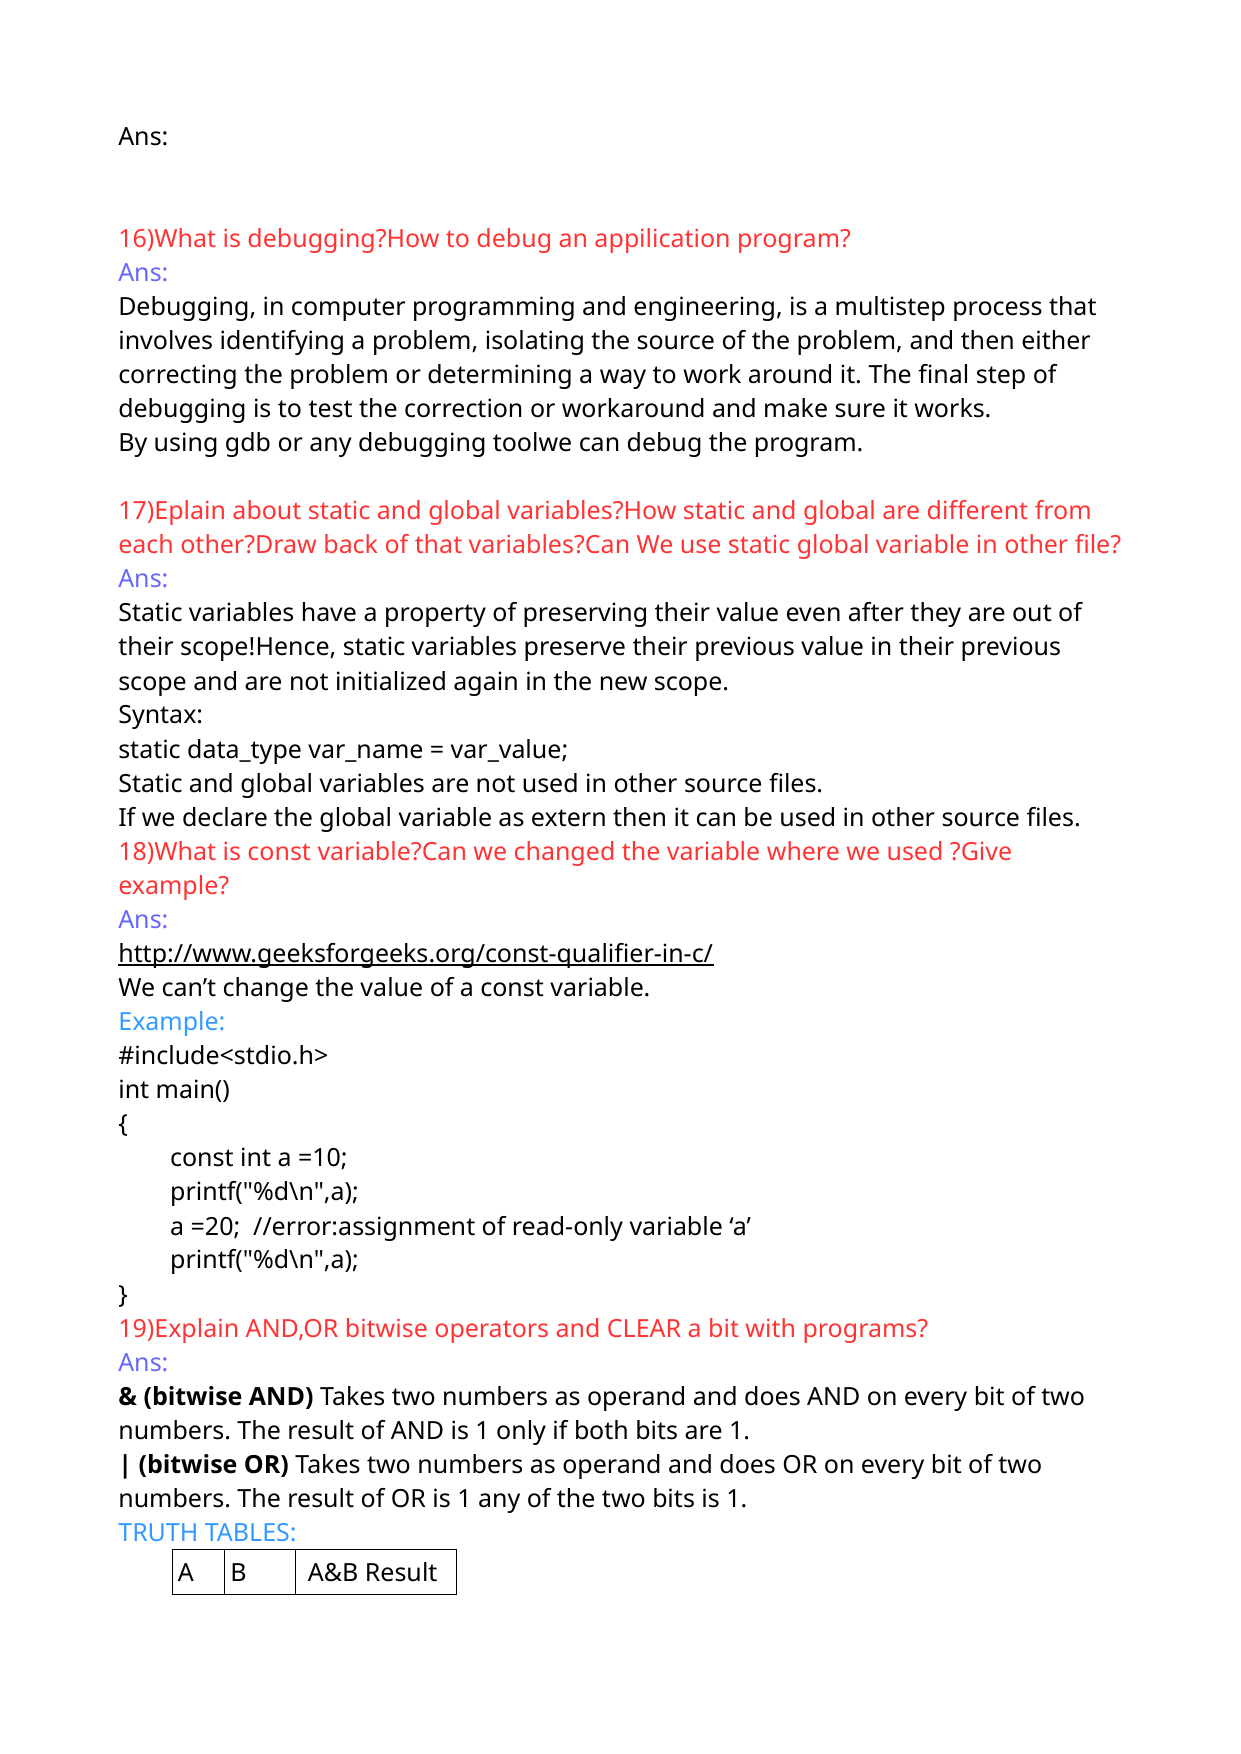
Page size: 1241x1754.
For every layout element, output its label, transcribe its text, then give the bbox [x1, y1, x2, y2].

text int main() [118, 1072, 1122, 1106]
text Ans: [118, 254, 1122, 288]
table_header A&B Result [296, 1550, 456, 1594]
text Static variables have a property of preserving their value even after they are out of their scope!Hence, static variables preserve their previous value in their previous scope and are not initialized again in the new scope. Syntax: [118, 595, 1122, 731]
text If we declare the global variable as extern then it can be used in other source files. [118, 799, 1122, 833]
text We can’t change the value of a const variable. [118, 970, 1122, 1004]
text } [118, 1276, 1122, 1310]
text static data_type var_name = var_value; [118, 731, 1122, 765]
text printf("%d\n",a); [118, 1174, 1122, 1208]
text Ans: [118, 1344, 1122, 1378]
text TRUTH TABLES: [118, 1515, 1122, 1549]
text Debugging, in computer programming and engineering, is a multistep process that involves identifying a problem, isolating the source of the problem, and then either correcting the problem or determining a way to work around it. The final step of debugging is to test the correction or workaround and make sure it works. [118, 288, 1122, 425]
text 17)Eplain about static and global variables?How static and global are different from each other?Draw back of that variables?Can We use static global variable in other file? [118, 493, 1122, 561]
text Ans: [118, 561, 1122, 595]
text 18)What is const variable?Can we changed the variable where we used ?Give example? [118, 833, 1122, 902]
table_header A [173, 1550, 224, 1594]
text Ans: [118, 902, 1122, 936]
text printf("%d\n",a); [118, 1242, 1122, 1276]
text 19)Explain AND,OR bitwise operators and CLEAR a bit with programs? [118, 1310, 1122, 1344]
text { [118, 1106, 1122, 1140]
text Static and global variables are not used in other source files. [118, 765, 1122, 799]
text http://www.geeksforgeeks.org/const-qualifier-in-c/ [118, 936, 1122, 970]
text | (bitwise OR) Takes two numbers as operand and does OR on every bit of two numbers. The result of OR is 1 any of the two bits is 1. [118, 1447, 1122, 1515]
text & (bitwise AND) Takes two numbers as operand and does AND on every bit of two numbers. The result of AND is 1 only if both bits are 1. [118, 1378, 1122, 1447]
text By using gdb or any debugging toolwe can debug the program. [118, 425, 1122, 459]
text Example: [118, 1004, 1122, 1038]
text a =20; //error:assignment of read-only variable ‘a’ [118, 1208, 1122, 1242]
text #include<stdio.h> [118, 1038, 1122, 1072]
text 16)What is debugging?How to debug an appilication program? [118, 220, 1122, 254]
text const int a =10; [118, 1140, 1122, 1174]
text Ans: [118, 118, 1122, 152]
table_header B [225, 1550, 295, 1594]
